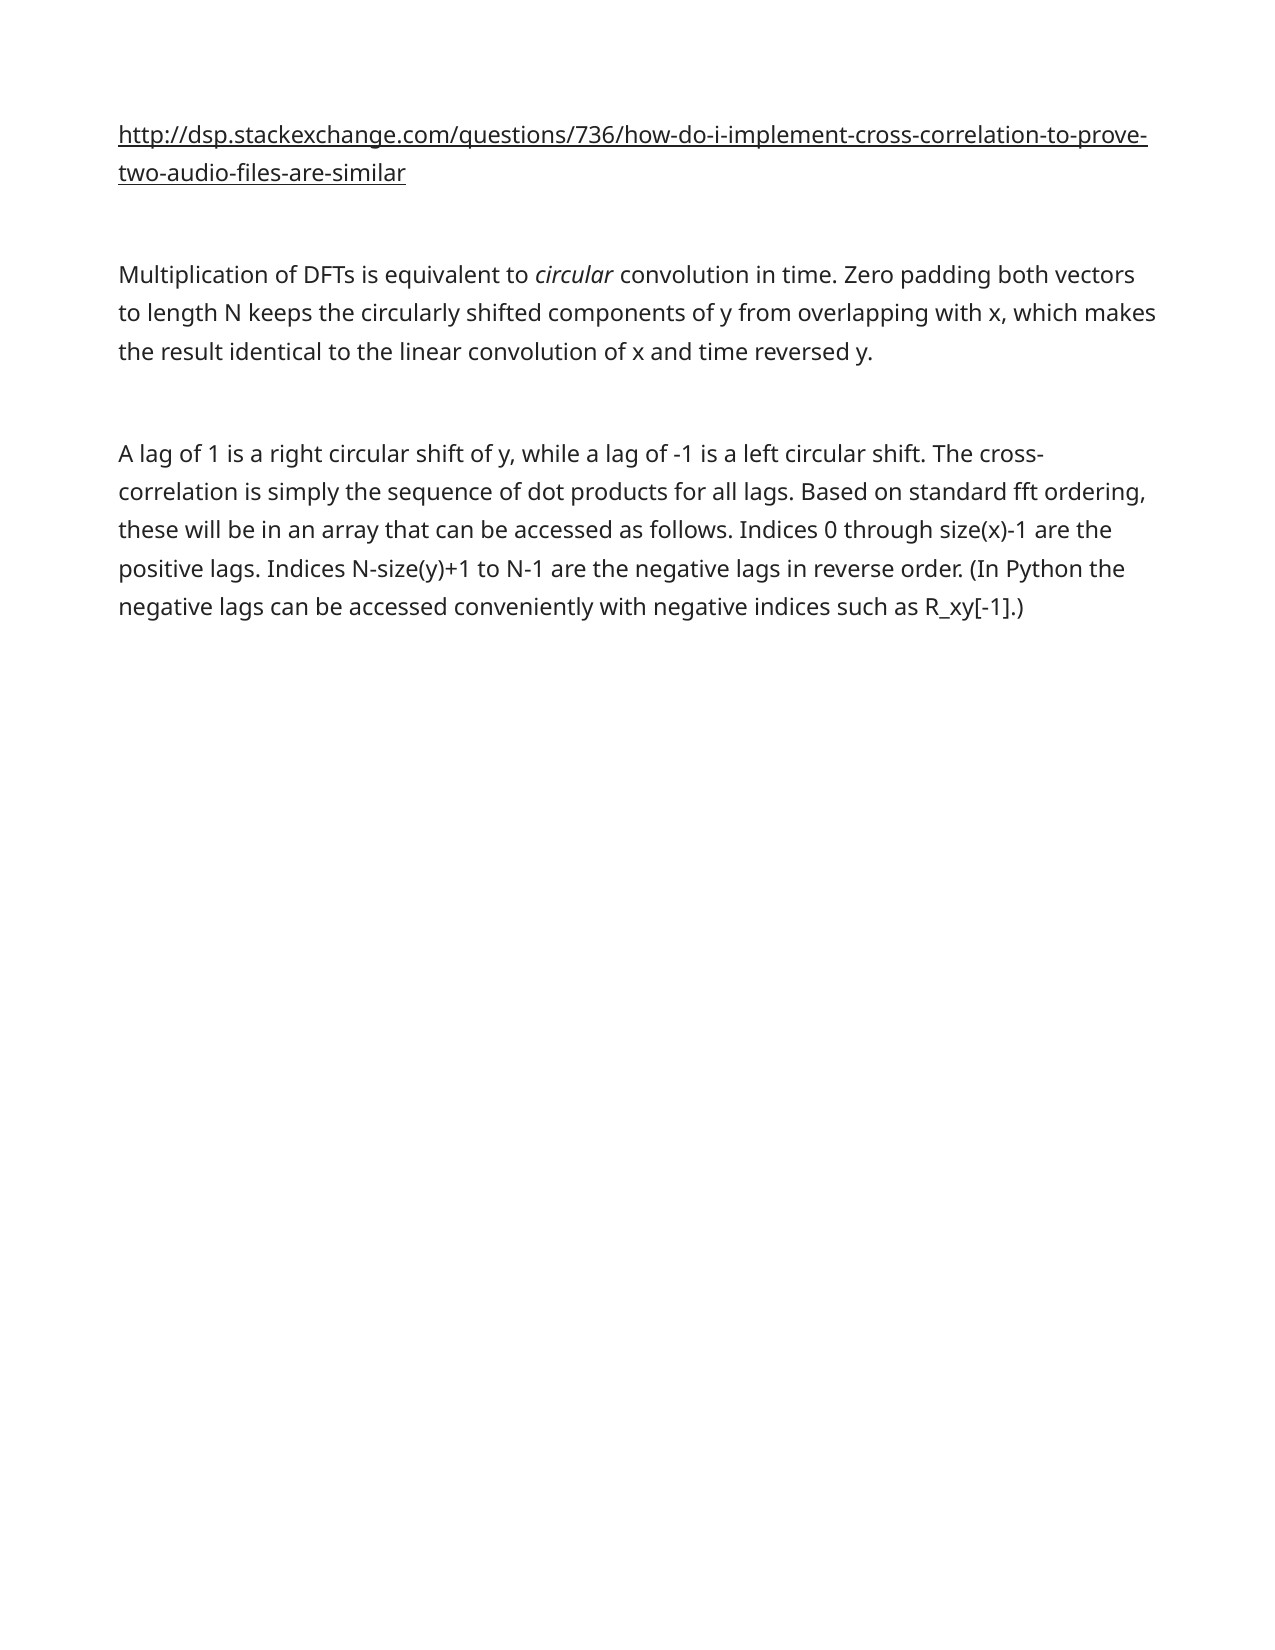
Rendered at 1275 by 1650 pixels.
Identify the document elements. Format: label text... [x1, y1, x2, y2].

text http://dsp.stackexchange.com/questions/736/how-do-i-implement-cross-correlation-to-prove-two-audio-files-are-similar [118, 118, 1157, 188]
text A lag of 1 is a right circular shift of y, while a lag of -1 is a left circular shift. The cross-correlation is simply the sequence of dot products for all lags. Based on standard fft ordering, these will be in an array that can be accessed as follows. Indices 0 through size(x)-1 are the positive lags. Indices N-size(y)+1 to N-1 are the negative lags in reverse order. (In Python the negative lags can be accessed conveniently with negative indices such as R_xy[-1].) [118, 437, 1157, 622]
text Multiplication of DFTs is equivalent to circular convolution in time. Zero padding both vectors to length N keeps the circularly shifted components of y from overlapping with x, which makes the result identical to the linear convolution of x and time reversed y. [118, 258, 1157, 367]
